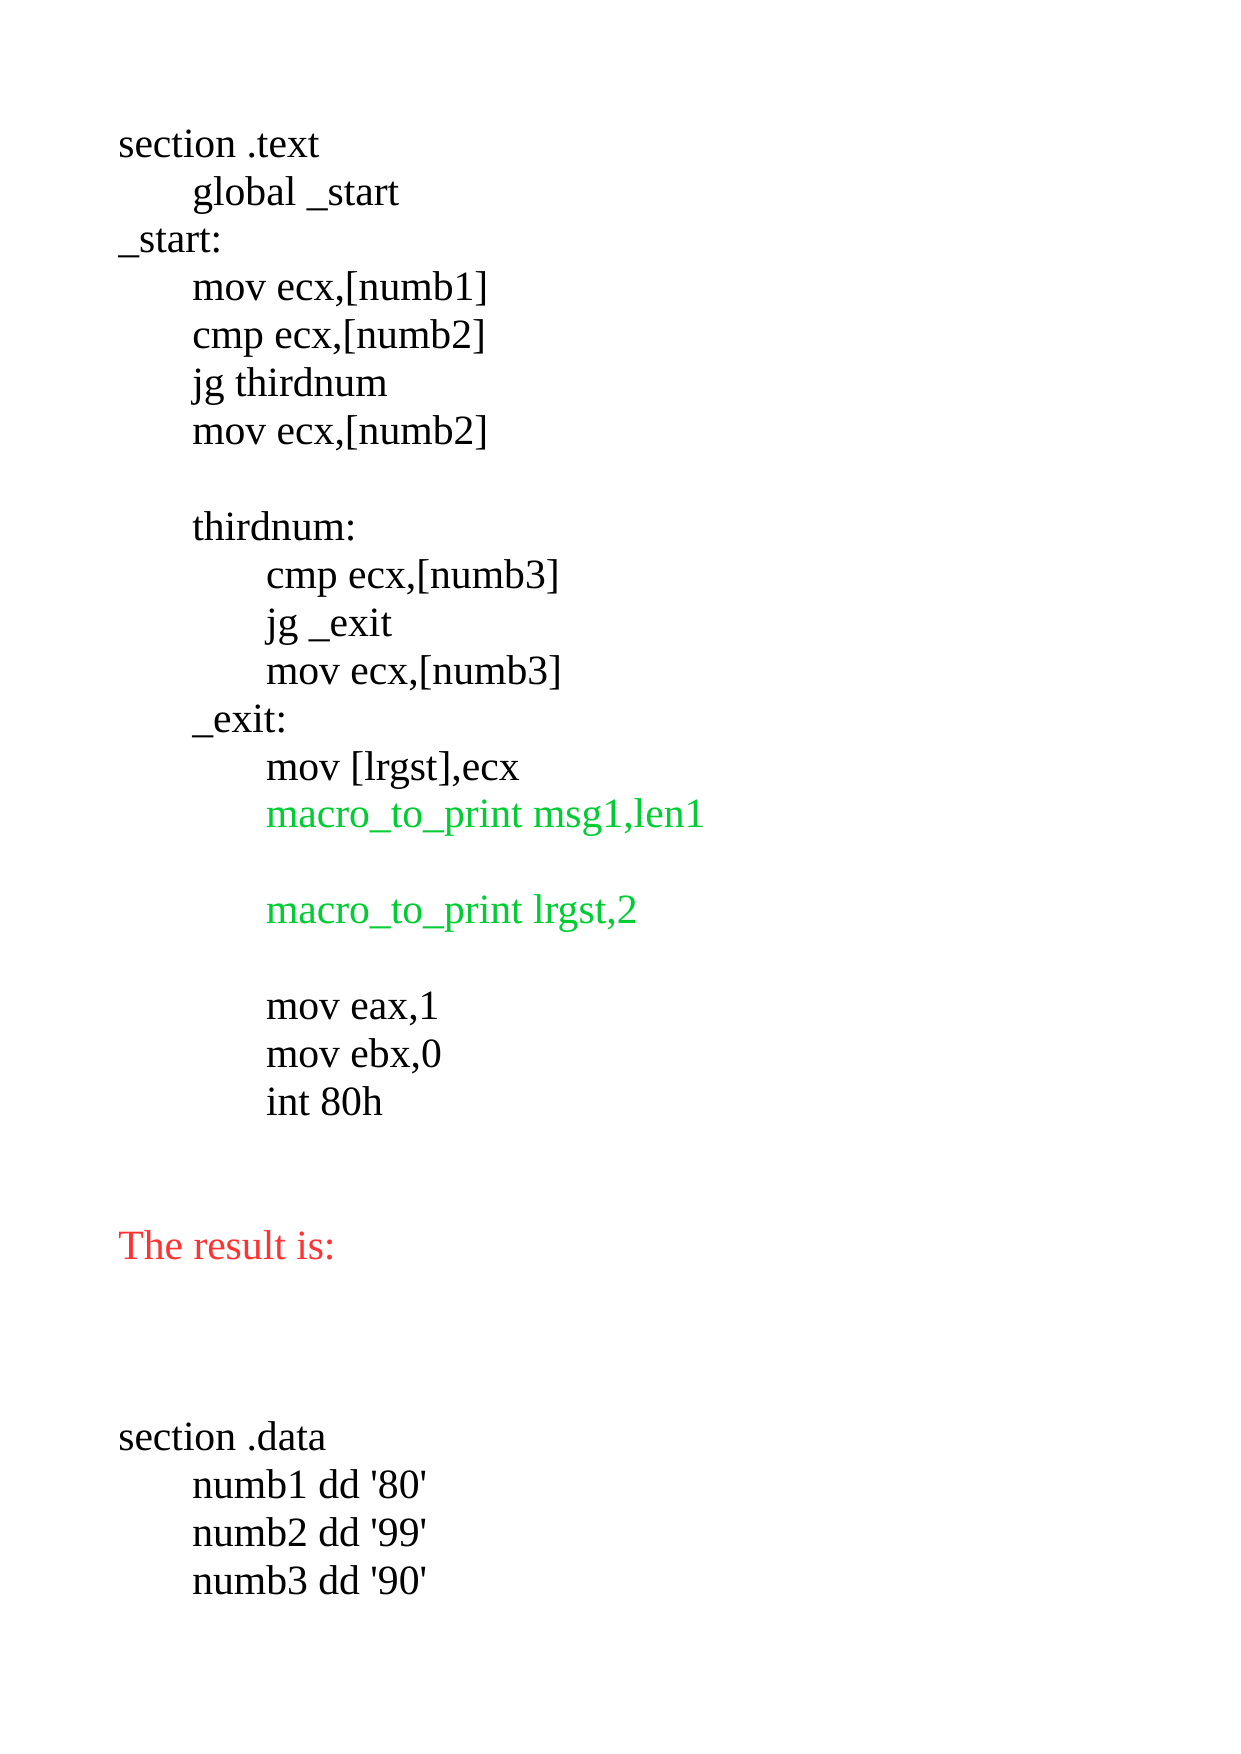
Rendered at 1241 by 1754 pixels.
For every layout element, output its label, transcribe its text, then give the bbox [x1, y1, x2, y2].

text macro_to_print lrgst,2 [118, 885, 1122, 933]
text thirdnum: [118, 501, 1122, 549]
text numb2 dd '99' [118, 1508, 1122, 1556]
text section .text [118, 118, 1122, 166]
text cmp ecx,[numb3] [118, 549, 1122, 597]
text mov ecx,[numb3] [118, 645, 1122, 693]
text section .data [118, 1412, 1122, 1460]
text numb3 dd '90' [118, 1556, 1122, 1603]
text macro_to_print msg1,len1 [118, 789, 1122, 837]
text cmp ecx,[numb2] [118, 310, 1122, 358]
text mov eax,1 [118, 981, 1122, 1028]
text global _start [118, 166, 1122, 214]
text mov ebx,0 [118, 1028, 1122, 1076]
text mov ecx,[numb1] [118, 262, 1122, 310]
text The result is: [118, 1220, 1122, 1268]
text mov ecx,[numb2] [118, 406, 1122, 453]
text _exit: [118, 693, 1122, 741]
text jg _exit [118, 597, 1122, 645]
text jg thirdnum [118, 358, 1122, 406]
text int 80h [118, 1076, 1122, 1124]
text mov [lrgst],ecx [118, 741, 1122, 789]
text numb1 dd '80' [118, 1460, 1122, 1508]
text _start: [118, 214, 1122, 262]
